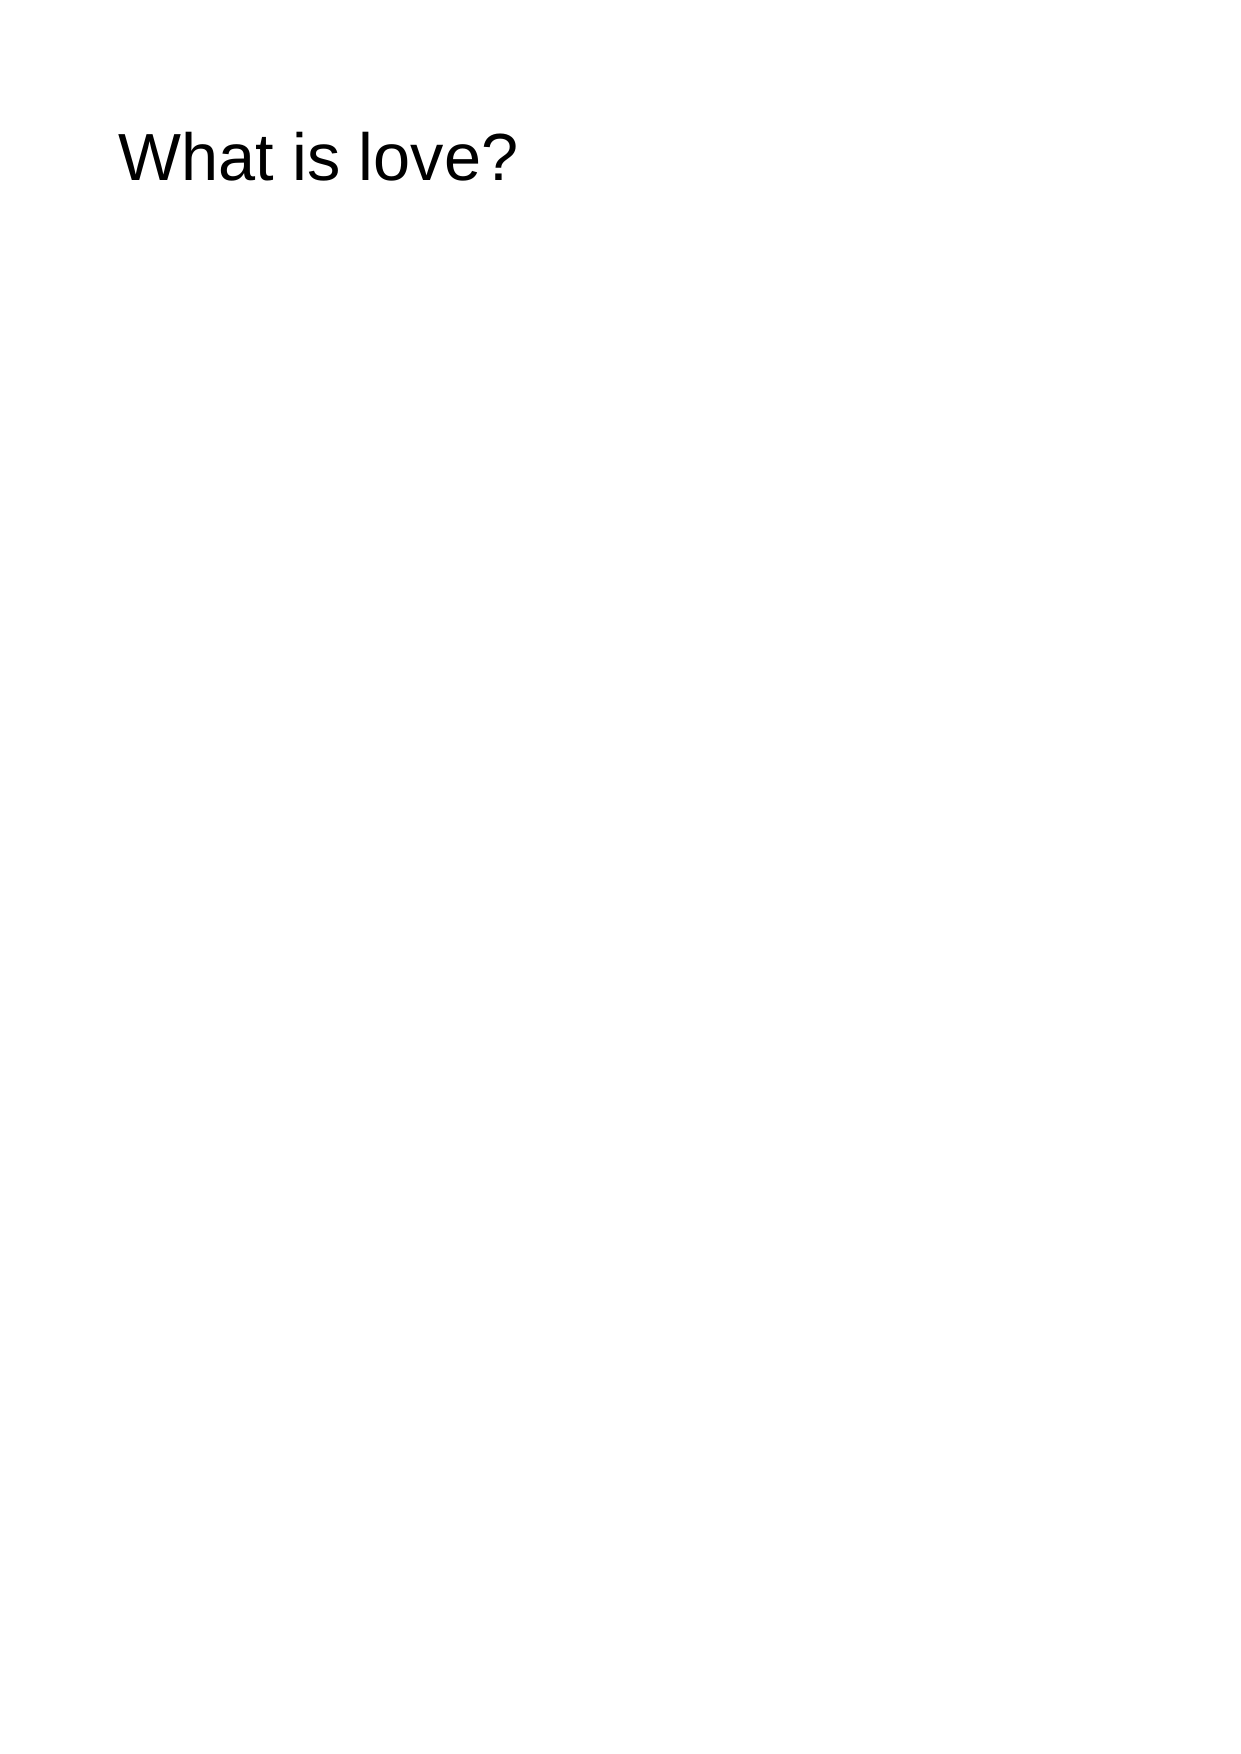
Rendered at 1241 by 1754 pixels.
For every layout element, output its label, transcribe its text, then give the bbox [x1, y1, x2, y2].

text What is love? [118, 118, 1122, 195]
